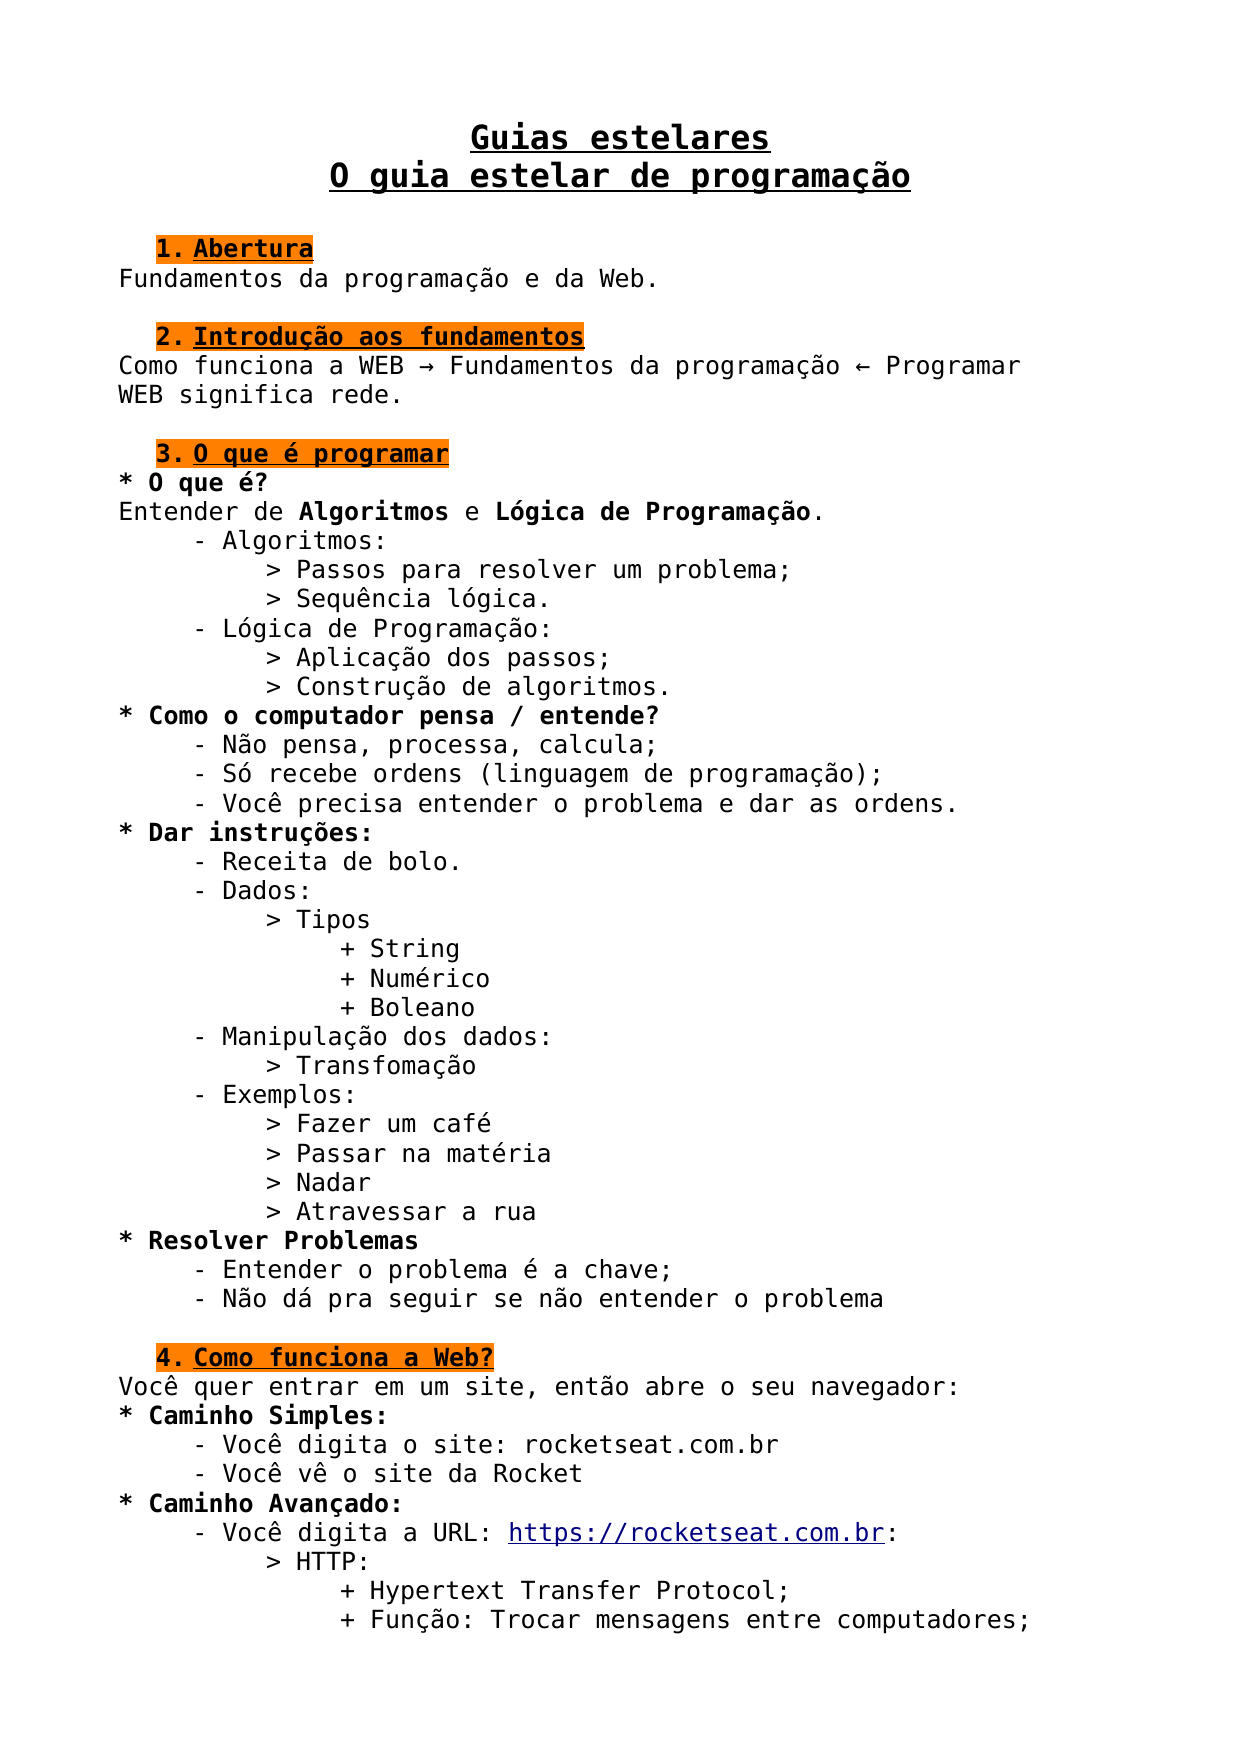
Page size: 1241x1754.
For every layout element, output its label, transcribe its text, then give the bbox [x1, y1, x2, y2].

text * Resolver Problemas [118, 1226, 1122, 1256]
text - Dados: [118, 876, 1122, 906]
text - Não pensa, processa, calcula; [118, 731, 1122, 760]
text Como funciona a WEB → Fundamentos da programação ← Programar [118, 351, 1122, 381]
list Introdução aos fundamentos [193, 322, 1122, 351]
text - Receita de bolo. [118, 847, 1122, 876]
text Fundamentos da programação e da Web. [118, 264, 1122, 293]
text + Função: Trocar mensagens entre computadores; [118, 1606, 1122, 1635]
text * Caminho Avançado: [118, 1489, 1122, 1518]
text + Hypertext Transfer Protocol; [118, 1576, 1122, 1606]
text - Você precisa entender o problema e dar as ordens. [118, 789, 1122, 818]
text > Atravessar a rua [118, 1197, 1122, 1226]
text + Boleano [118, 993, 1122, 1022]
text Você quer entrar em um site, então abre o seu navegador: [118, 1372, 1122, 1401]
text * Como o computador pensa / entende? [118, 701, 1122, 731]
text * Caminho Simples: [118, 1401, 1122, 1431]
text - Manipulação dos dados: [118, 1022, 1122, 1051]
text > HTTP: [118, 1547, 1122, 1576]
text - Não dá pra seguir se não entender o problema [118, 1285, 1122, 1314]
text * Dar instruções: [118, 818, 1122, 847]
text + String [118, 935, 1122, 964]
text > Passos para resolver um problema; [118, 556, 1122, 585]
text + Numérico [118, 964, 1122, 993]
text Entender de Algoritmos e Lógica de Programação. [118, 497, 1122, 526]
list Abertura [193, 235, 1122, 264]
text > Sequência lógica. [118, 585, 1122, 614]
text > Nadar [118, 1168, 1122, 1197]
text - Algoritmos: [118, 526, 1122, 556]
text > Fazer um café [118, 1110, 1122, 1139]
text * O que é? [118, 468, 1122, 497]
text - Só recebe ordens (linguagem de programação); [118, 760, 1122, 789]
text O guia estelar de programação [118, 157, 1122, 196]
text - Entender o problema é a chave; [118, 1256, 1122, 1285]
text Guias estelares [118, 118, 1122, 157]
list Como funciona a Web? [193, 1343, 1122, 1372]
text - Lógica de Programação: [118, 614, 1122, 643]
text - Você digita o site: rocketseat.com.br [118, 1431, 1122, 1460]
list O que é programar [193, 439, 1122, 468]
text WEB significa rede. [118, 381, 1122, 410]
text > Aplicação dos passos; [118, 643, 1122, 672]
text - Você vê o site da Rocket [118, 1460, 1122, 1489]
text > Tipos [118, 906, 1122, 935]
text > Transfomação [118, 1051, 1122, 1081]
text > Passar na matéria [118, 1139, 1122, 1168]
text - Você digita a URL: https://rocketseat.com.br: [118, 1518, 1122, 1547]
text > Construção de algoritmos. [118, 672, 1122, 701]
text - Exemplos: [118, 1081, 1122, 1110]
